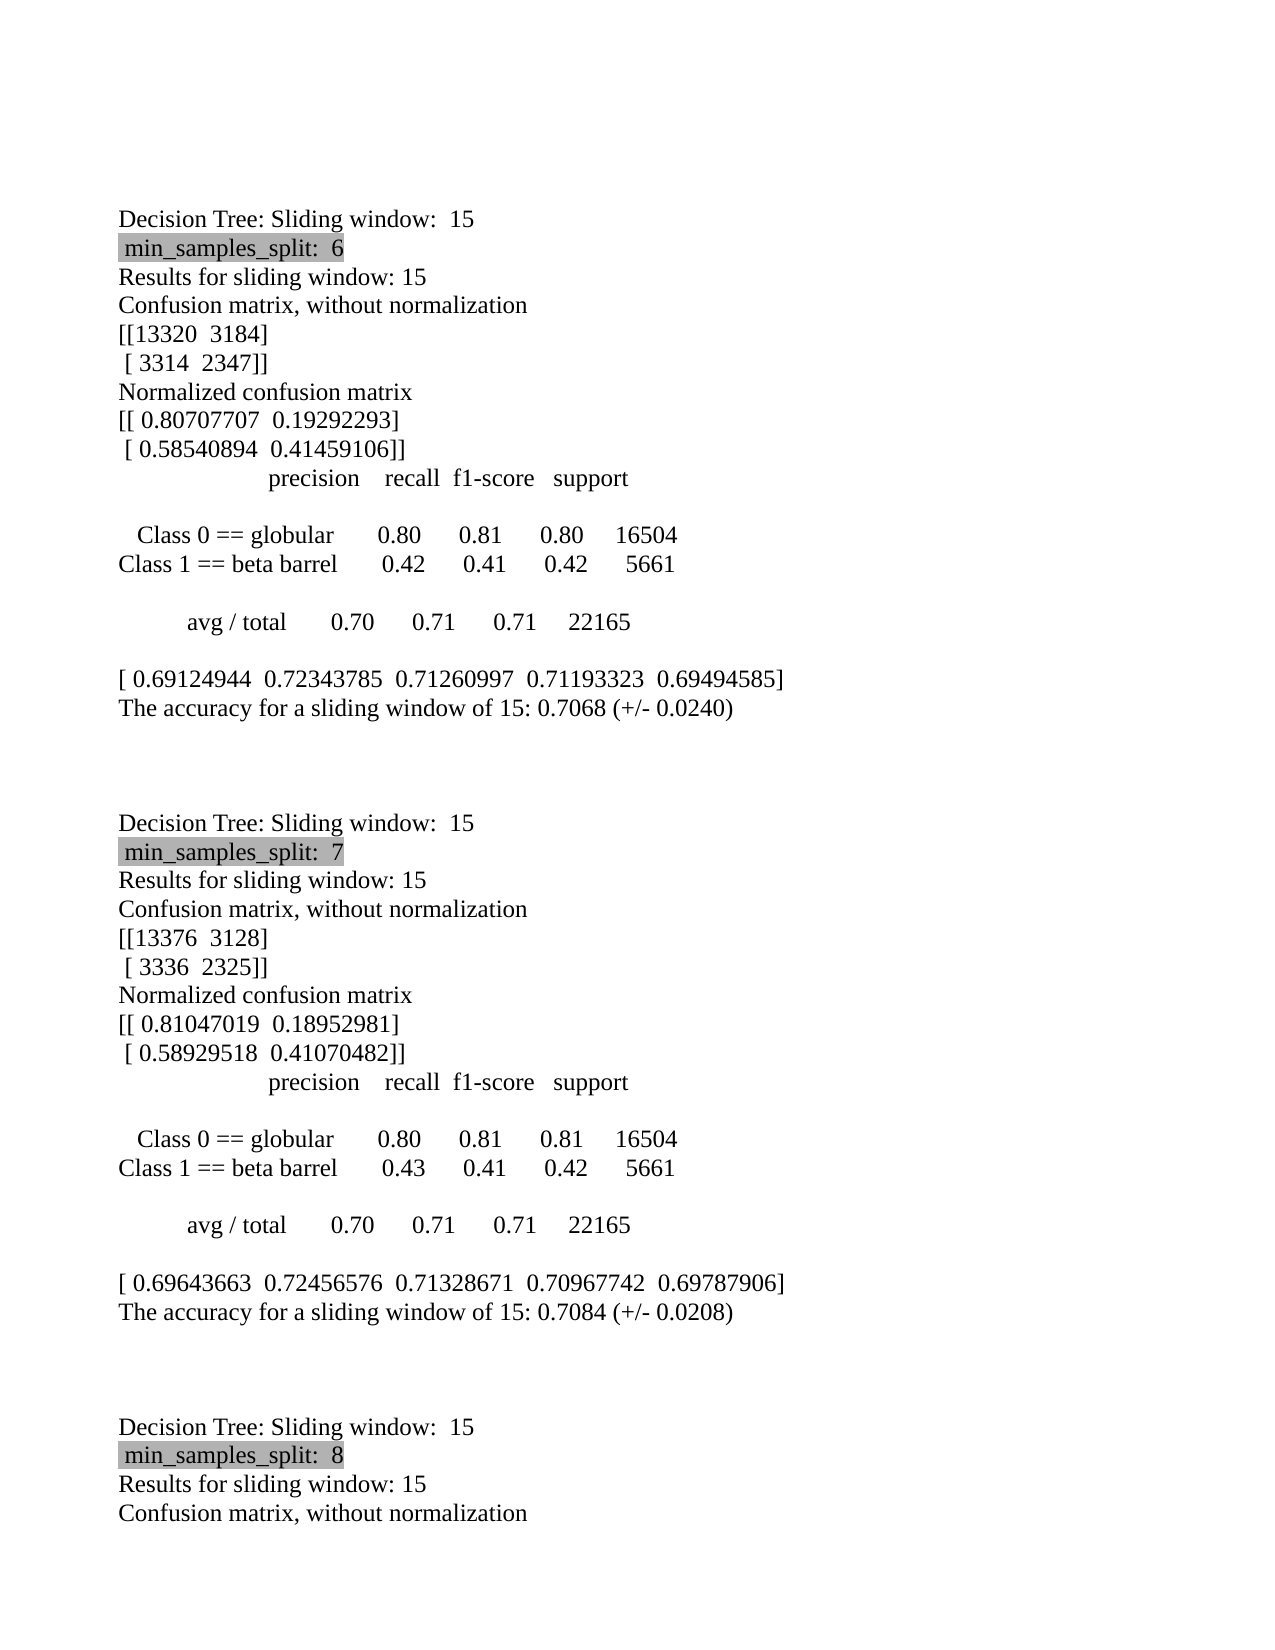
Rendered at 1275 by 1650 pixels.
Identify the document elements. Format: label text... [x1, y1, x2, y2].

text Decision Tree: Sliding window: 15 [118, 204, 1157, 233]
text [[ 0.80707707 0.19292293] [118, 406, 1157, 434]
text [ 0.58929518 0.41070482]] [118, 1038, 1157, 1067]
text [ 3314 2347]] [118, 348, 1157, 377]
text Class 0 == globular 0.80 0.81 0.81 16504 [118, 1124, 1157, 1153]
text [[13376 3128] [118, 923, 1157, 952]
text Class 1 == beta barrel 0.43 0.41 0.42 5661 [118, 1153, 1157, 1182]
text Normalized confusion matrix [118, 377, 1157, 406]
text Confusion matrix, without normalization [118, 894, 1157, 923]
text [ 3336 2325]] [118, 952, 1157, 981]
text The accuracy for a sliding window of 15: 0.7068 (+/- 0.0240) [118, 693, 1157, 722]
text [[ 0.81047019 0.18952981] [118, 1009, 1157, 1038]
text Normalized confusion matrix [118, 981, 1157, 1009]
text Decision Tree: Sliding window: 15 [118, 808, 1157, 837]
text min_samples_split: 6 [118, 233, 1157, 262]
text Class 0 == globular 0.80 0.81 0.80 16504 [118, 521, 1157, 549]
text avg / total 0.70 0.71 0.71 22165 [118, 1211, 1157, 1239]
text Confusion matrix, without normalization [118, 1498, 1157, 1527]
text [ 0.69643663 0.72456576 0.71328671 0.70967742 0.69787906] [118, 1268, 1157, 1297]
text Confusion matrix, without normalization [118, 291, 1157, 319]
text Results for sliding window: 15 [118, 1469, 1157, 1498]
text Results for sliding window: 15 [118, 866, 1157, 894]
text Results for sliding window: 15 [118, 262, 1157, 291]
text precision recall f1-score support [118, 1067, 1157, 1096]
text [ 0.69124944 0.72343785 0.71260997 0.71193323 0.69494585] [118, 664, 1157, 693]
text min_samples_split: 7 [118, 837, 1157, 866]
text precision recall f1-score support [118, 463, 1157, 492]
text min_samples_split: 8 [118, 1441, 1157, 1469]
text Decision Tree: Sliding window: 15 [118, 1412, 1157, 1441]
text [ 0.58540894 0.41459106]] [118, 434, 1157, 463]
text [[13320 3184] [118, 319, 1157, 348]
text avg / total 0.70 0.71 0.71 22165 [118, 607, 1157, 636]
text Class 1 == beta barrel 0.42 0.41 0.42 5661 [118, 549, 1157, 578]
text The accuracy for a sliding window of 15: 0.7084 (+/- 0.0208) [118, 1297, 1157, 1326]
